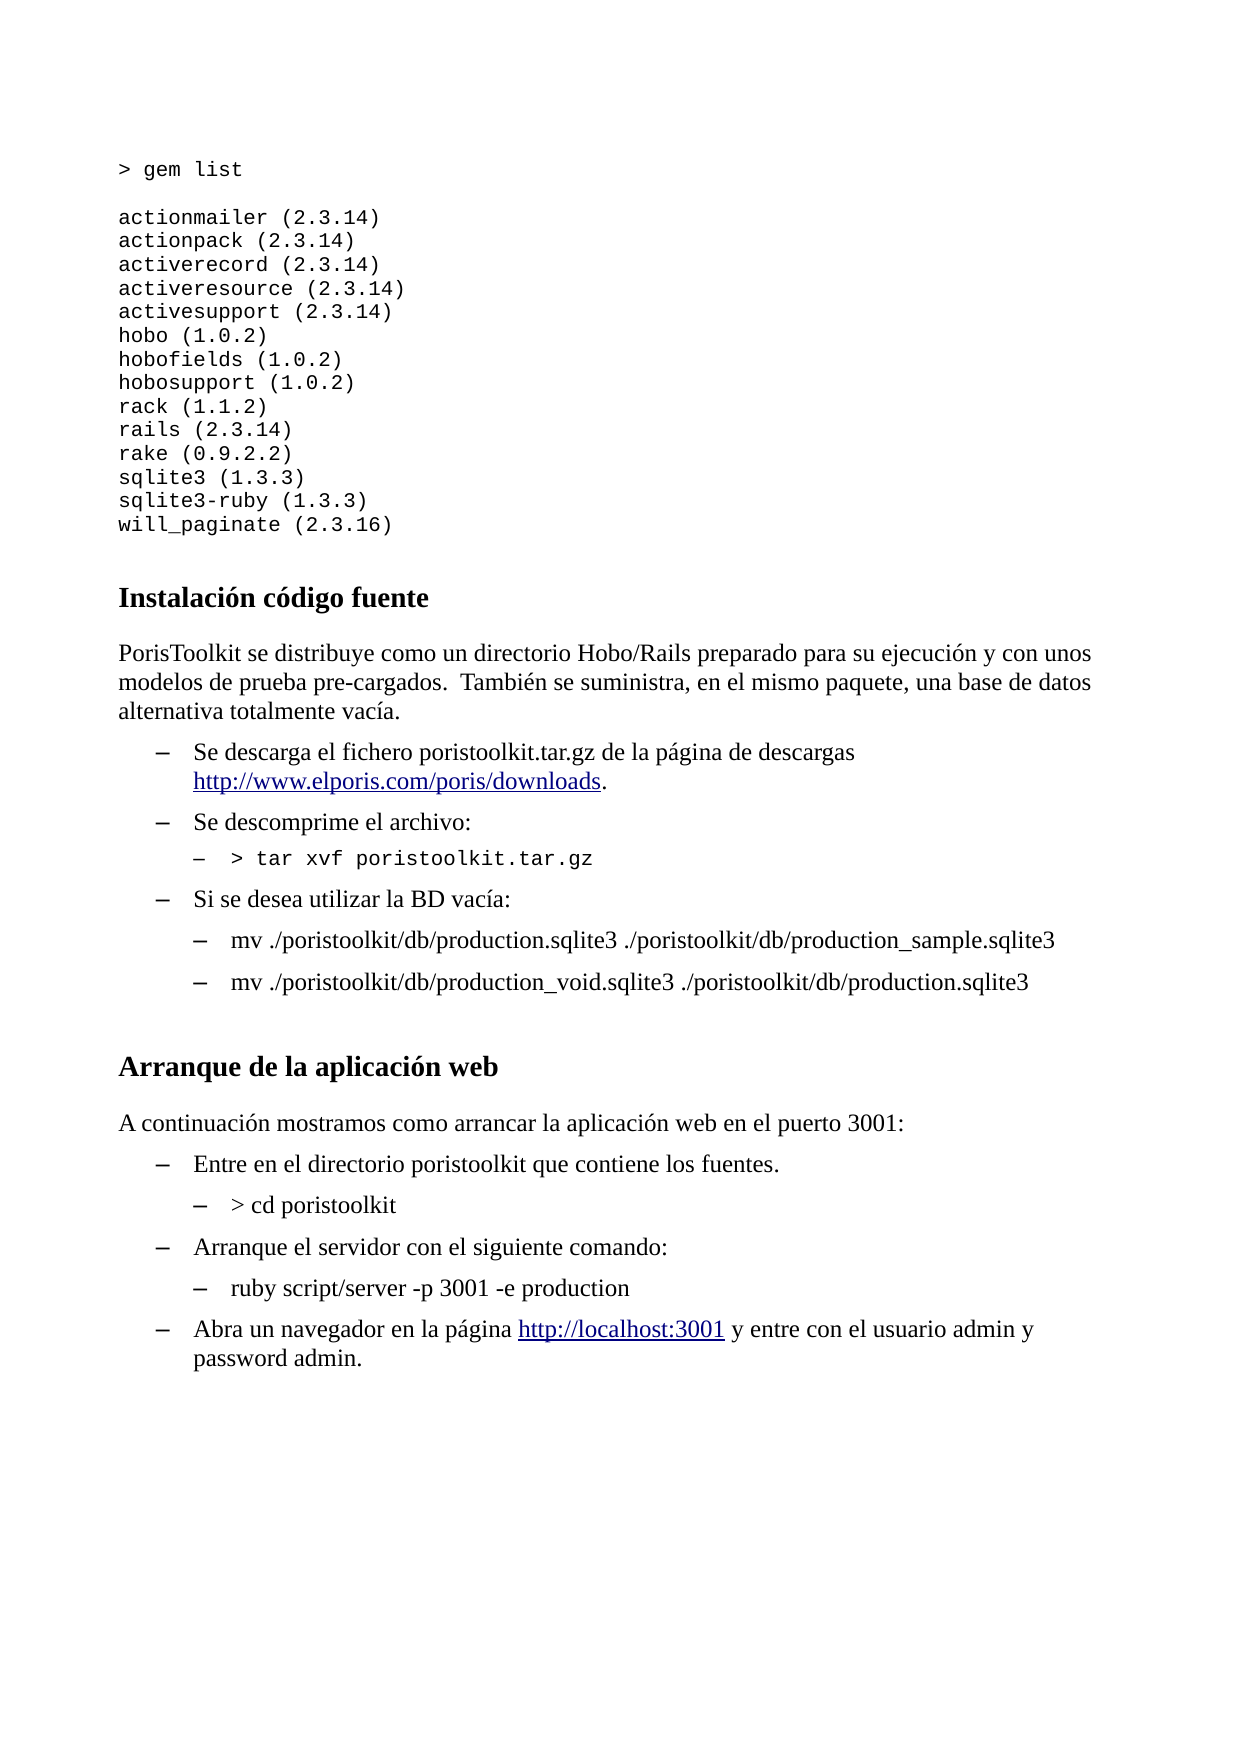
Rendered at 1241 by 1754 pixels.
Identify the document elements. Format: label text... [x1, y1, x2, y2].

text rake (0.9.2.2) [118, 443, 1122, 467]
text sqlite3 (1.3.3) [118, 467, 1122, 490]
text > gem list [118, 159, 1122, 183]
text hobofields (1.0.2) [118, 348, 1122, 372]
list Arranque el servidor con el siguiente comando: [156, 1232, 1122, 1260]
list Se descarga el fichero poristoolkit.tar.gz de la página de descargas http://www.elporis.com/poris/downloads. [156, 737, 1122, 794]
list > cd poristoolkit [193, 1190, 1122, 1219]
list mv ./poristoolkit/db/production.sqlite3 ./poristoolkit/db/production_sample.sqlite3 [193, 926, 1122, 954]
list ruby script/server -p 3001 -e production [193, 1273, 1122, 1302]
text activesupport (2.3.14) [118, 301, 1122, 325]
text will_paginate (2.3.16) [118, 514, 1122, 538]
list Se descomprime el archivo: [156, 807, 1122, 836]
text sqlite3-ruby (1.3.3) [118, 490, 1122, 514]
subtitle Instalación código fuente [118, 580, 1122, 613]
text A continuación mostramos como arrancar la aplicación web en el puerto 3001: [118, 1108, 1122, 1137]
list mv ./poristoolkit/db/production_void.sqlite3 ./poristoolkit/db/production.sqlite3 [193, 967, 1122, 996]
text rack (1.1.2) [118, 396, 1122, 419]
list > tar xvf poristoolkit.tar.gz [193, 848, 1122, 872]
list Entre en el directorio poristoolkit que contiene los fuentes. [156, 1149, 1122, 1178]
text actionmailer (2.3.14) [118, 207, 1122, 230]
text activeresource (2.3.14) [118, 278, 1122, 301]
text PorisToolkit se distribuye como un directorio Hobo/Rails preparado para su ejecución y con unos modelos de prueba pre-cargados. También se suministra, en el mismo paquete, una base de datos alternativa totalmente vacía. [118, 638, 1122, 724]
subtitle Arranque de la aplicación web [118, 1049, 1122, 1083]
text activerecord (2.3.14) [118, 254, 1122, 278]
text hobosupport (1.0.2) [118, 372, 1122, 396]
list Si se desea utilizar la BD vacía: [156, 884, 1122, 913]
list Abra un navegador en la página http://localhost:3001 y entre con el usuario admin y password admin. [156, 1314, 1122, 1372]
text actionpack (2.3.14) [118, 230, 1122, 254]
text hobo (1.0.2) [118, 325, 1122, 348]
text rails (2.3.14) [118, 419, 1122, 443]
